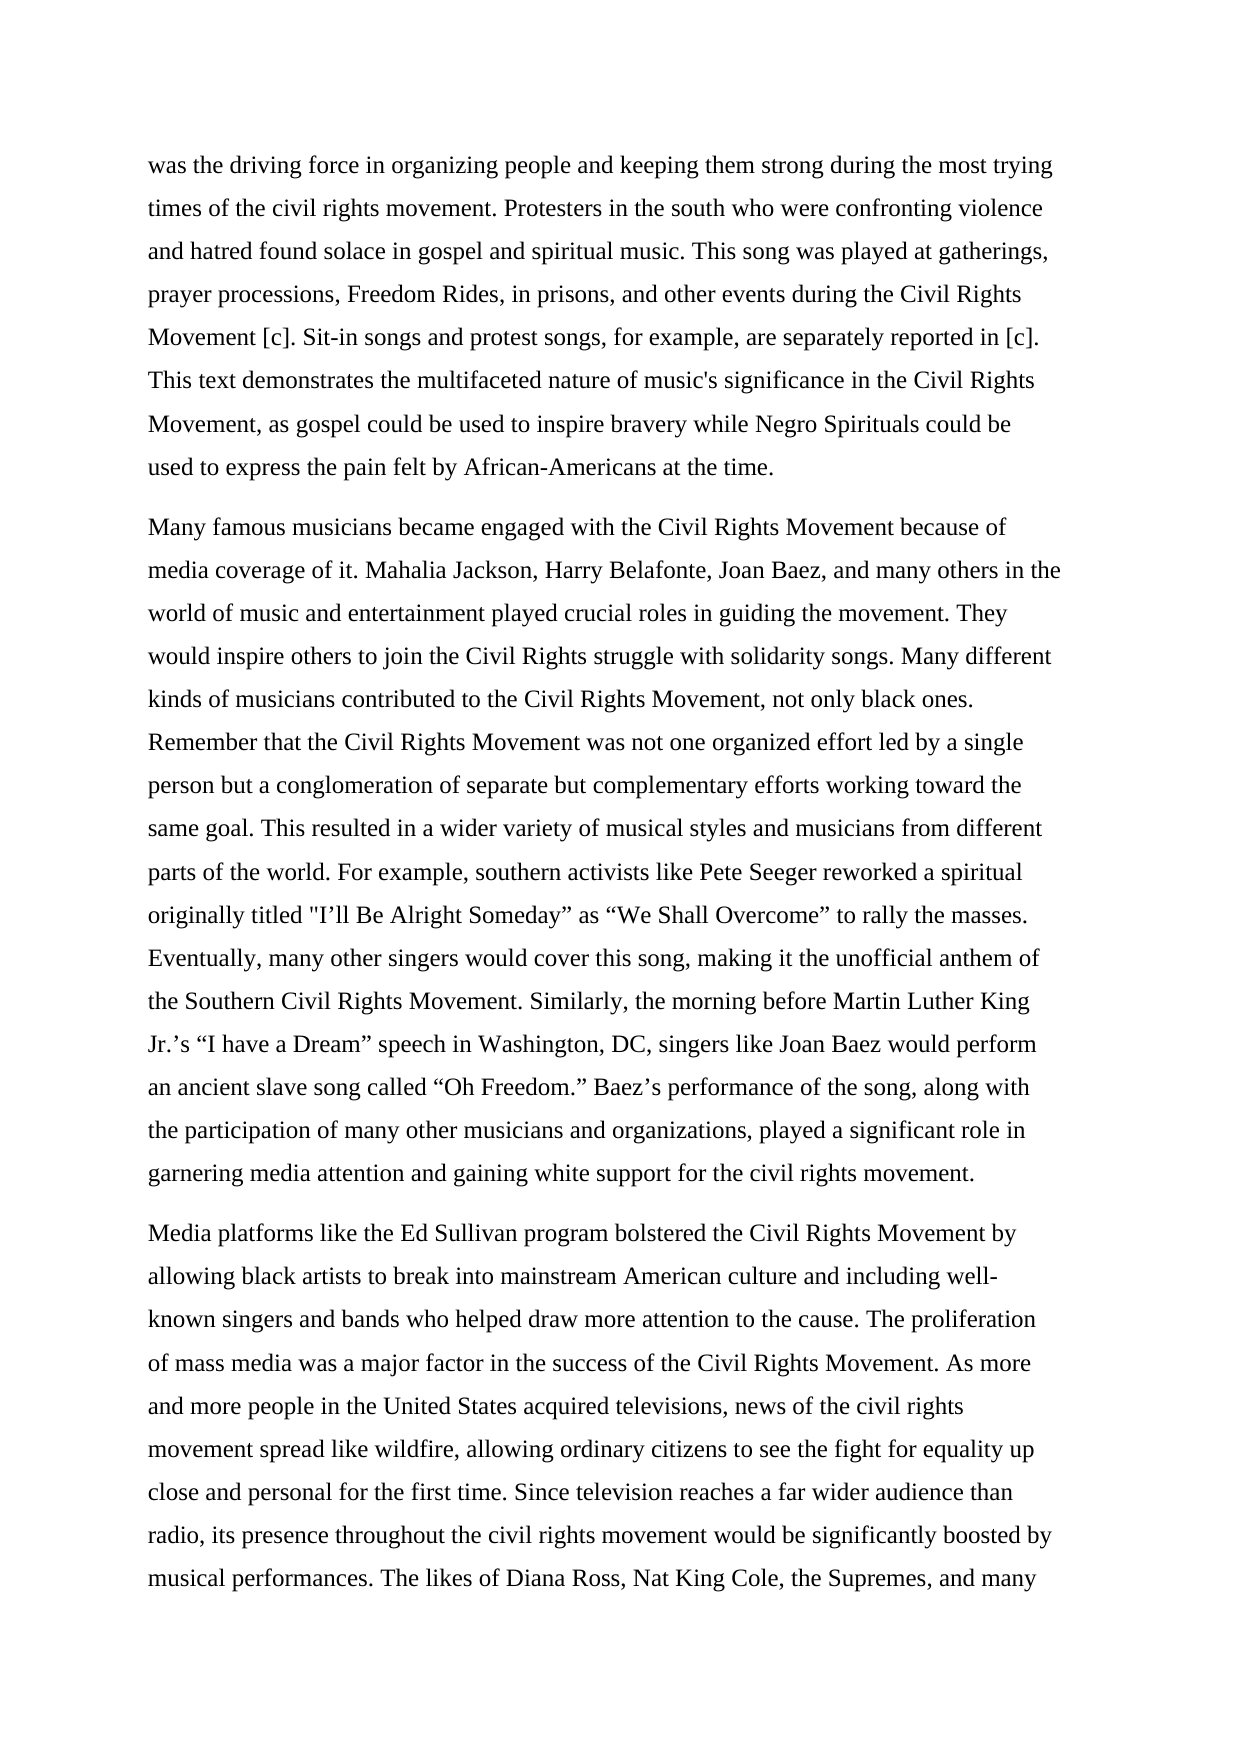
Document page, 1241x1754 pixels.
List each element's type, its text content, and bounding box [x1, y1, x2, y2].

text was the driving force in organizing people and keeping them strong during the most trying times of the civil rights movement. Protesters in the south who were confronting violence and hatred found solace in gospel and spiritual music. This song was played at gatherings, prayer processions, Freedom Rides, in prisons, and other events during the Civil Rights Movement [c]. Sit-in songs and protest songs, for example, are separately reported in [c]. This text demonstrates the multifaceted nature of music's significance in the Civil Rights Movement, as gospel could be used to inspire bravery while Negro Spirituals could be used to express the pain felt by African-Americans at the time. [148, 150, 1063, 481]
text Many famous musicians became engaged with the Civil Rights Movement because of media coverage of it. Mahalia Jackson, Harry Belafonte, Joan Baez, and many others in the world of music and entertainment played crucial roles in guiding the movement. They would inspire others to join the Civil Rights struggle with solidarity songs. Many different kinds of musicians contributed to the Civil Rights Movement, not only black ones. Remember that the Civil Rights Movement was not one organized effort led by a single person but a conglomeration of separate but complementary efforts working toward the same goal. This resulted in a wider variety of musical styles and musicians from different parts of the world. For example, southern activists like Pete Seeger reworked a spiritual originally titled "I’ll Be Alright Someday” as “We Shall Overcome” to rally the masses. Eventually, many other singers would cover this song, making it the unofficial anthem of the Southern Civil Rights Movement. Similarly, the morning before Martin Luther King Jr.’s “I have a Dream” speech in Washington, DC, singers like Joan Baez would perform an ancient slave song called “Oh Freedom.” Baez’s performance of the song, along with the participation of many other musicians and organizations, played a significant role in garnering media attention and gaining white support for the civil rights movement. [148, 512, 1063, 1187]
text Media platforms like the Ed Sullivan program bolstered the Civil Rights Movement by allowing black artists to break into mainstream American culture and including well-known singers and bands who helped draw more attention to the cause. The proliferation of mass media was a major factor in the success of the Civil Rights Movement. As more and more people in the United States acquired televisions, news of the civil rights movement spread like wildfire, allowing ordinary citizens to see the fight for equality up close and personal for the first time. Since television reaches a far wider audience than radio, its presence throughout the civil rights movement would be significantly boosted by musical performances. The likes of Diana Ross, Nat King Cole, the Supremes, and many [148, 1218, 1063, 1592]
